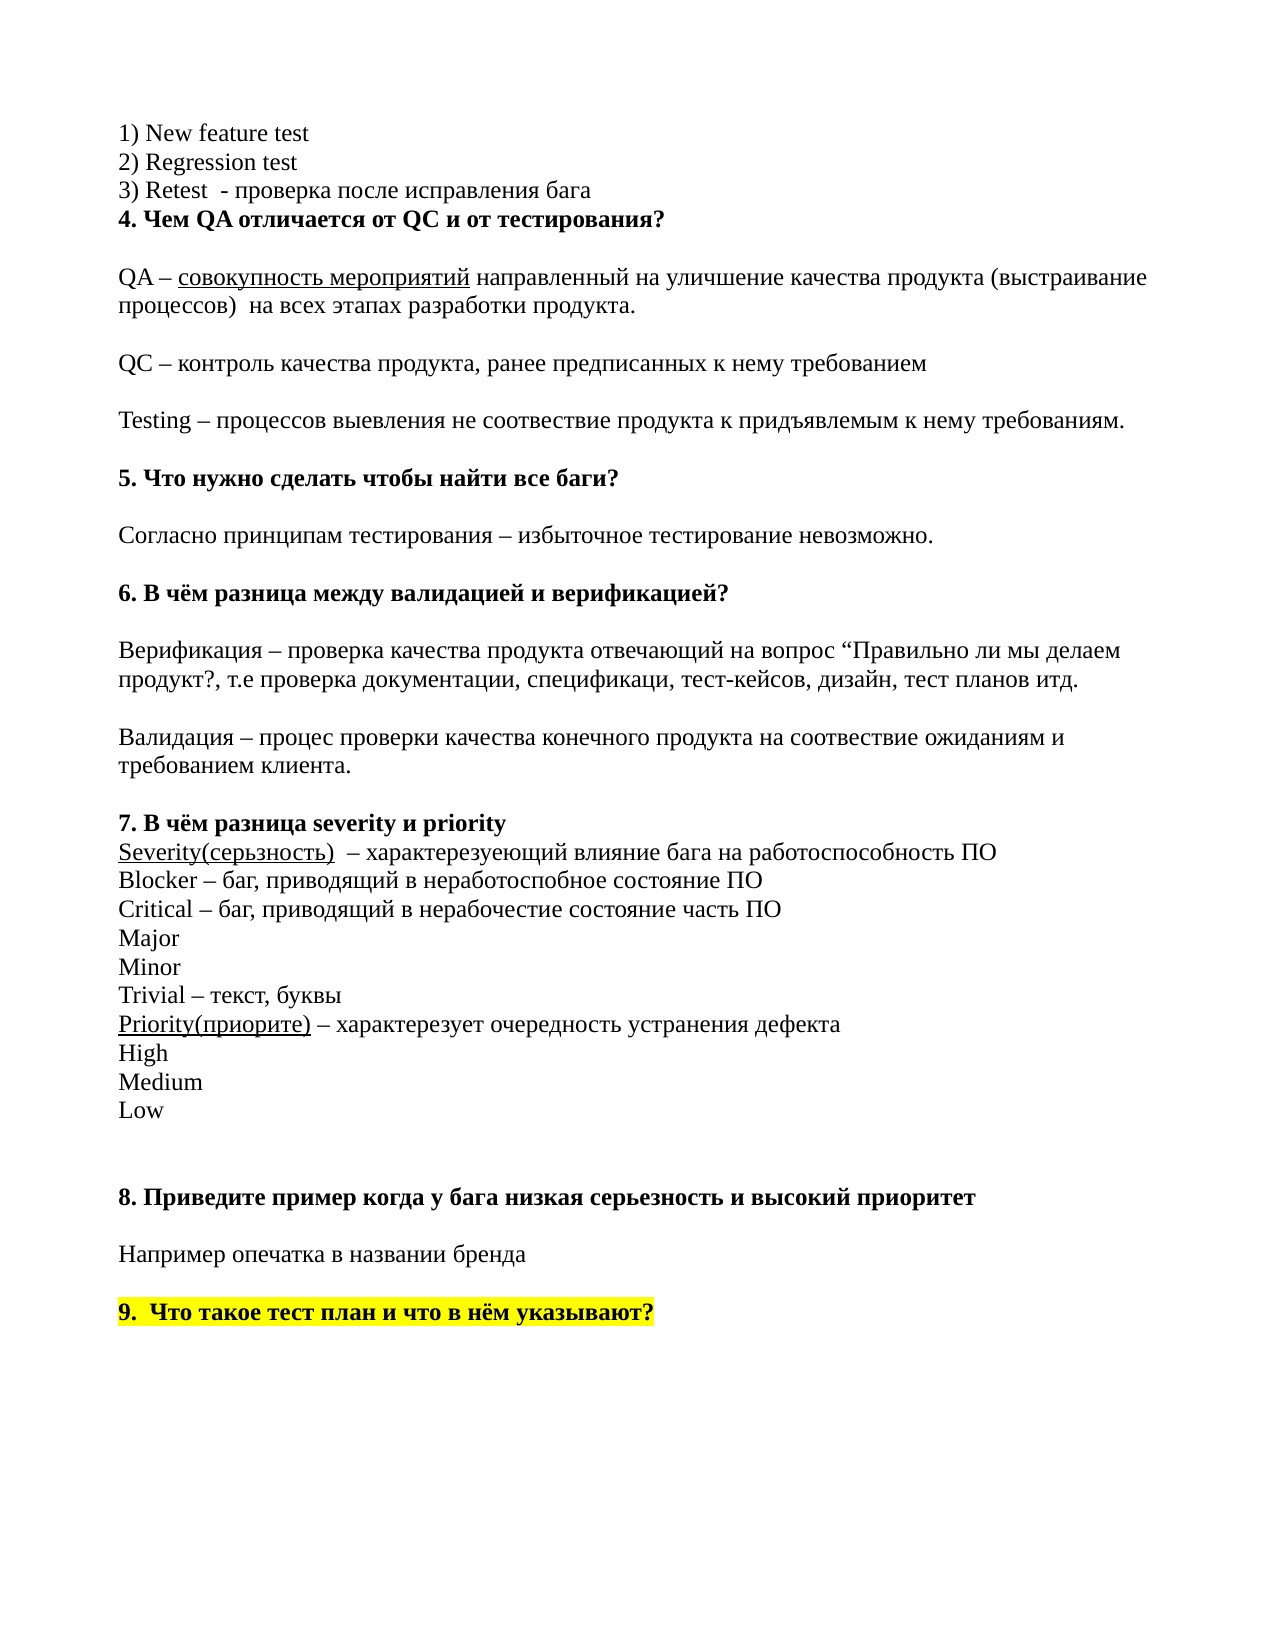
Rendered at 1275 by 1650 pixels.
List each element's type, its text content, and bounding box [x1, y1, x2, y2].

text Валидация – процес проверки качества конечного продукта на соотвествие ожиданиям и требованием клиента. [118, 722, 1157, 779]
text Medium [118, 1067, 1157, 1096]
text Например опечатка в названии бренда [118, 1239, 1157, 1268]
text Major [118, 923, 1157, 952]
text 3) Retest - проверка после исправления бага [118, 176, 1157, 204]
text Priority(приорите) – характерезует очередность устранения дефекта [118, 1009, 1157, 1038]
text Minor [118, 952, 1157, 981]
text Blocker – баг, приводящий в неработоспобное состояние ПО [118, 866, 1157, 894]
text 4. Чем QA отличается от QC и от тестирования? [118, 204, 1157, 233]
text 5. Что нужно сделать чтобы найти все баги? [118, 463, 1157, 492]
text Critical – баг, приводящий в нерабочестие состояние часть ПО [118, 894, 1157, 923]
text 9. Что такое тест план и что в нём указывают? [118, 1297, 1157, 1326]
text 7. В чём разница severity и priority [118, 808, 1157, 837]
text Low [118, 1096, 1157, 1124]
text 1) New feature test [118, 118, 1157, 147]
text 6. В чём разница между валидацией и верификацией? [118, 578, 1157, 607]
text QC – контроль качества продукта, ранее предписанных к нему требованием [118, 348, 1157, 377]
text High [118, 1038, 1157, 1067]
text Severity(серьзность) – характерезуеющий влияние бага на работоспособность ПО [118, 837, 1157, 866]
text 2) Regression test [118, 147, 1157, 176]
text Trivial – текст, буквы [118, 981, 1157, 1009]
text 8. Приведите пример когда у бага низкая серьезность и высокий приоритет [118, 1182, 1157, 1211]
text QA – совокупность мероприятий направленный на уличшение качества продукта (выстраивание процессов) на всех этапах разработки продукта. [118, 262, 1157, 319]
text Согласно принципам тестирования – избыточное тестирование невозможно. [118, 521, 1157, 549]
text Testing – процессов выевления не соотвествие продукта к придъявлемым к нему требованиям. [118, 406, 1157, 434]
text Верификация – проверка качества продукта отвечающий на вопрос “Правильно ли мы делаем продукт?, т.е проверка документации, спецификаци, тест-кейсов, дизайн, тест планов итд. [118, 607, 1157, 693]
